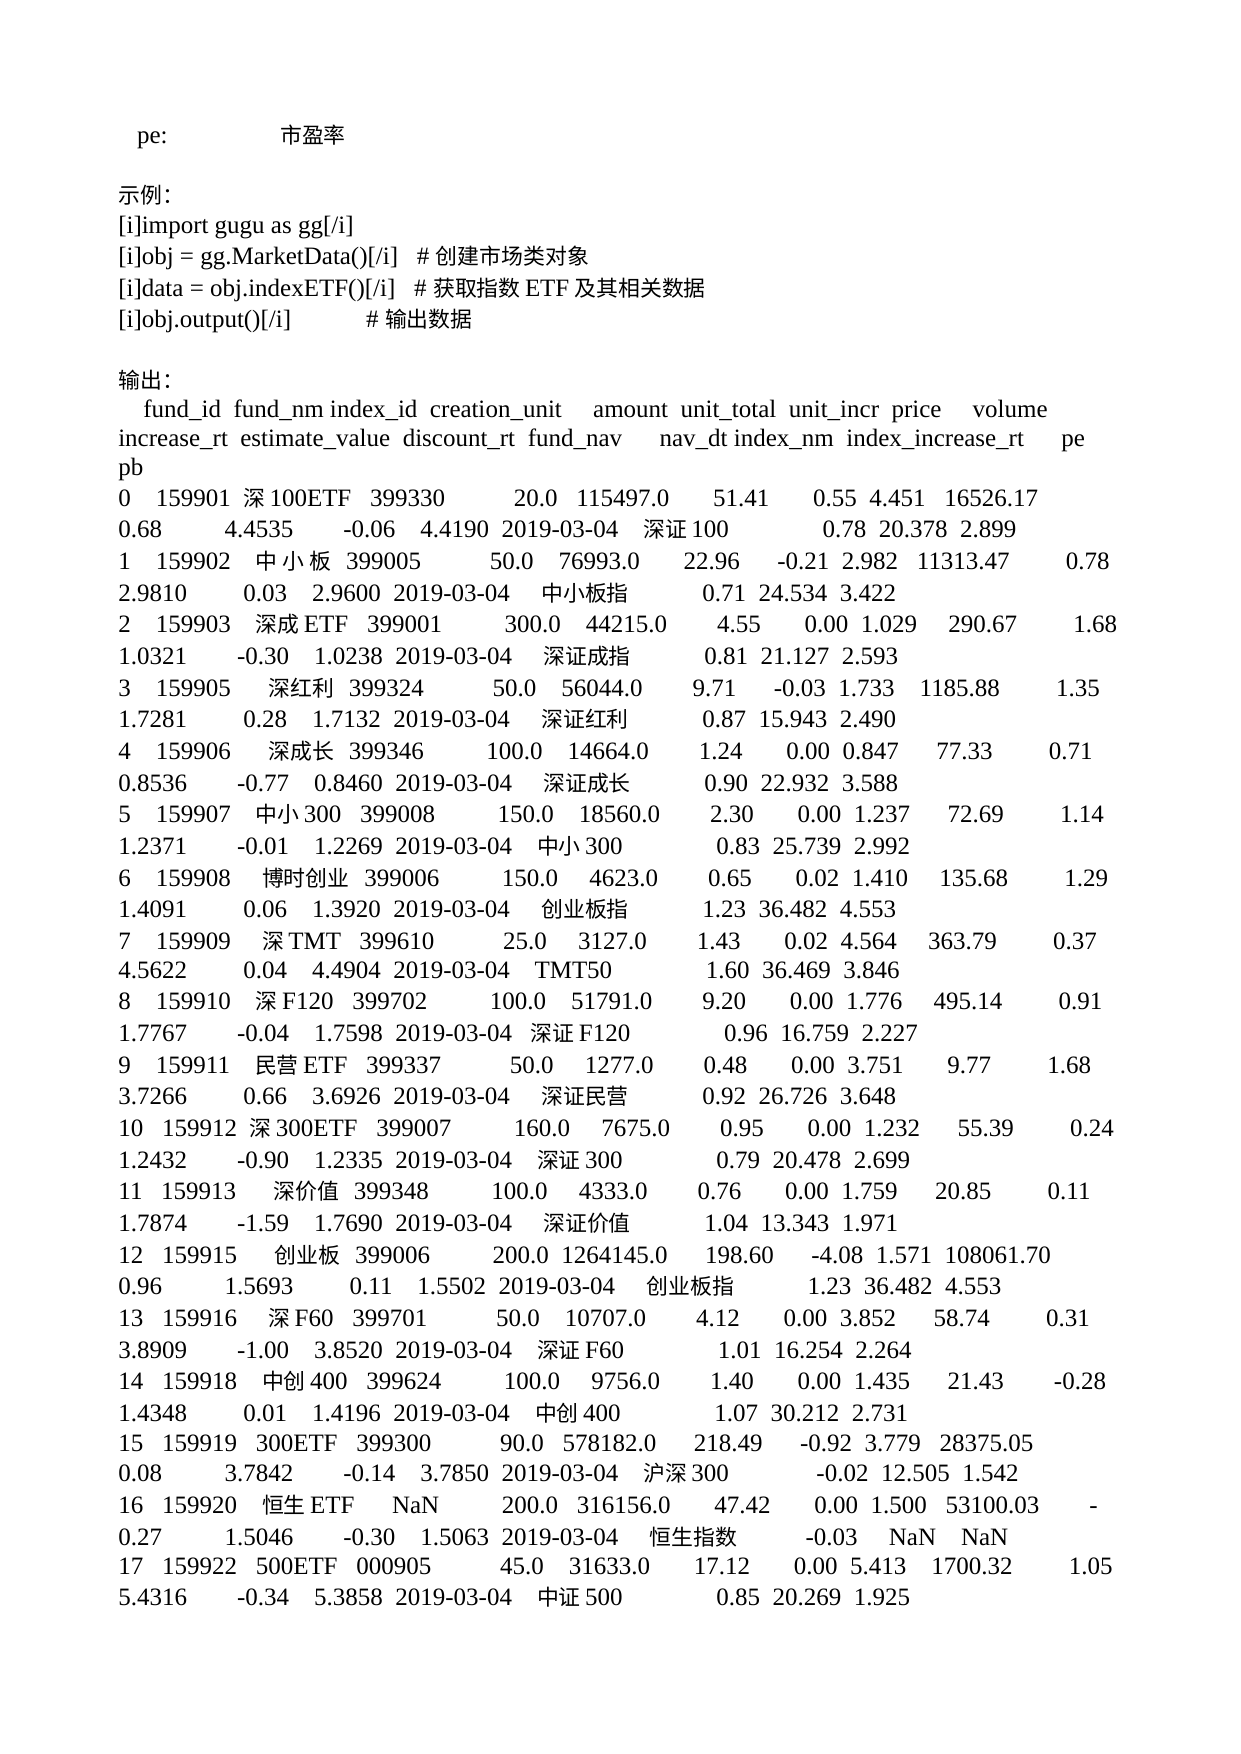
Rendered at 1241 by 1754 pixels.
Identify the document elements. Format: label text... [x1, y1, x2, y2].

text 8 159910 深F120 399702 100.0 51791.0 9.20 0.00 1.776 495.14 0.91 1.7767 -0.04 1.7598 2019-03-04 深证F120 0.96 16.759 2.227 [118, 984, 1122, 1048]
text 4 159906 深成长 399346 100.0 14664.0 1.24 0.00 0.847 77.33 0.71 0.8536 -0.77 0.8460 2019-03-04 深证成长 0.90 22.932 3.588 [118, 734, 1122, 797]
text 7 159909 深TMT 399610 25.0 3127.0 1.43 0.02 4.564 363.79 0.37 4.5622 0.04 4.4904 2019-03-04 TMT50 1.60 36.469 3.846 [118, 924, 1122, 984]
text 13 159916 深F60 399701 50.0 10707.0 4.12 0.00 3.852 58.74 0.31 3.8909 -1.00 3.8520 2019-03-04 深证F60 1.01 16.254 2.264 [118, 1301, 1122, 1364]
text [i]data = obj.indexETF()[/i] # 获取指数ETF及其相关数据 [118, 271, 1122, 302]
text 16 159920 恒生ETF NaN 200.0 316156.0 47.42 0.00 1.500 53100.03 -0.27 1.5046 -0.30 1.5063 2019-03-04 恒生指数 -0.03 NaN NaN [118, 1488, 1122, 1551]
text 示例： [118, 178, 1122, 210]
text 14 159918 中创400 399624 100.0 9756.0 1.40 0.00 1.435 21.43 -0.28 1.4348 0.01 1.4196 2019-03-04 中创400 1.07 30.212 2.731 [118, 1364, 1122, 1428]
text 10 159912 深300ETF 399007 160.0 7675.0 0.95 0.00 1.232 55.39 0.24 1.2432 -0.90 1.2335 2019-03-04 深证300 0.79 20.478 2.699 [118, 1111, 1122, 1174]
text [i]import gugu as gg[/i] [118, 210, 1122, 239]
text 输出： [118, 363, 1122, 394]
text 3 159905 深红利 399324 50.0 56044.0 9.71 -0.03 1.733 1185.88 1.35 1.7281 0.28 1.7132 2019-03-04 深证红利 0.87 15.943 2.490 [118, 671, 1122, 734]
text 9 159911 民营ETF 399337 50.0 1277.0 0.48 0.00 3.751 9.77 1.68 3.7266 0.66 3.6926 2019-03-04 深证民营 0.92 26.726 3.648 [118, 1048, 1122, 1111]
text 15 159919 300ETF 399300 90.0 578182.0 218.49 -0.92 3.779 28375.05 0.08 3.7842 -0.14 3.7850 2019-03-04 沪深300 -0.02 12.505 1.542 [118, 1428, 1122, 1488]
text 5 159907 中小300 399008 150.0 18560.0 2.30 0.00 1.237 72.69 1.14 1.2371 -0.01 1.2269 2019-03-04 中小300 0.83 25.739 2.992 [118, 797, 1122, 861]
text [i]obj = gg.MarketData()[/i] # 创建市场类对象 [118, 239, 1122, 271]
text 12 159915 创业板 399006 200.0 1264145.0 198.60 -4.08 1.571 108061.70 0.96 1.5693 0.11 1.5502 2019-03-04 创业板指 1.23 36.482 4.553 [118, 1238, 1122, 1301]
text 2 159903 深成ETF 399001 300.0 44215.0 4.55 0.00 1.029 290.67 1.68 1.0321 -0.30 1.0238 2019-03-04 深证成指 0.81 21.127 2.593 [118, 607, 1122, 671]
text 0 159901 深100ETF 399330 20.0 115497.0 51.41 0.55 4.451 16526.17 0.68 4.4535 -0.06 4.4190 2019-03-04 深证100 0.78 20.378 2.899 [118, 481, 1122, 544]
text 17 159922 500ETF 000905 45.0 31633.0 17.12 0.00 5.413 1700.32 1.05 5.4316 -0.34 5.3858 2019-03-04 中证500 0.85 20.269 1.925 [118, 1551, 1122, 1612]
text 1 159902 中 小 板 399005 50.0 76993.0 22.96 -0.21 2.982 11313.47 0.78 2.9810 0.03 2.9600 2019-03-04 中小板指 0.71 24.534 3.422 [118, 544, 1122, 607]
text pe: 市盈率 [118, 118, 1122, 150]
text 11 159913 深价值 399348 100.0 4333.0 0.76 0.00 1.759 20.85 0.11 1.7874 -1.59 1.7690 2019-03-04 深证价值 1.04 13.343 1.971 [118, 1174, 1122, 1238]
text [i]obj.output()[/i] # 输出数据 [118, 302, 1122, 334]
text fund_id fund_nm index_id creation_unit amount unit_total unit_incr price volume increase_rt estimate_value discount_rt fund_nav nav_dt index_nm index_increase_rt pe pb [118, 394, 1122, 481]
text 6 159908 博时创业 399006 150.0 4623.0 0.65 0.02 1.410 135.68 1.29 1.4091 0.06 1.3920 2019-03-04 创业板指 1.23 36.482 4.553 [118, 861, 1122, 924]
